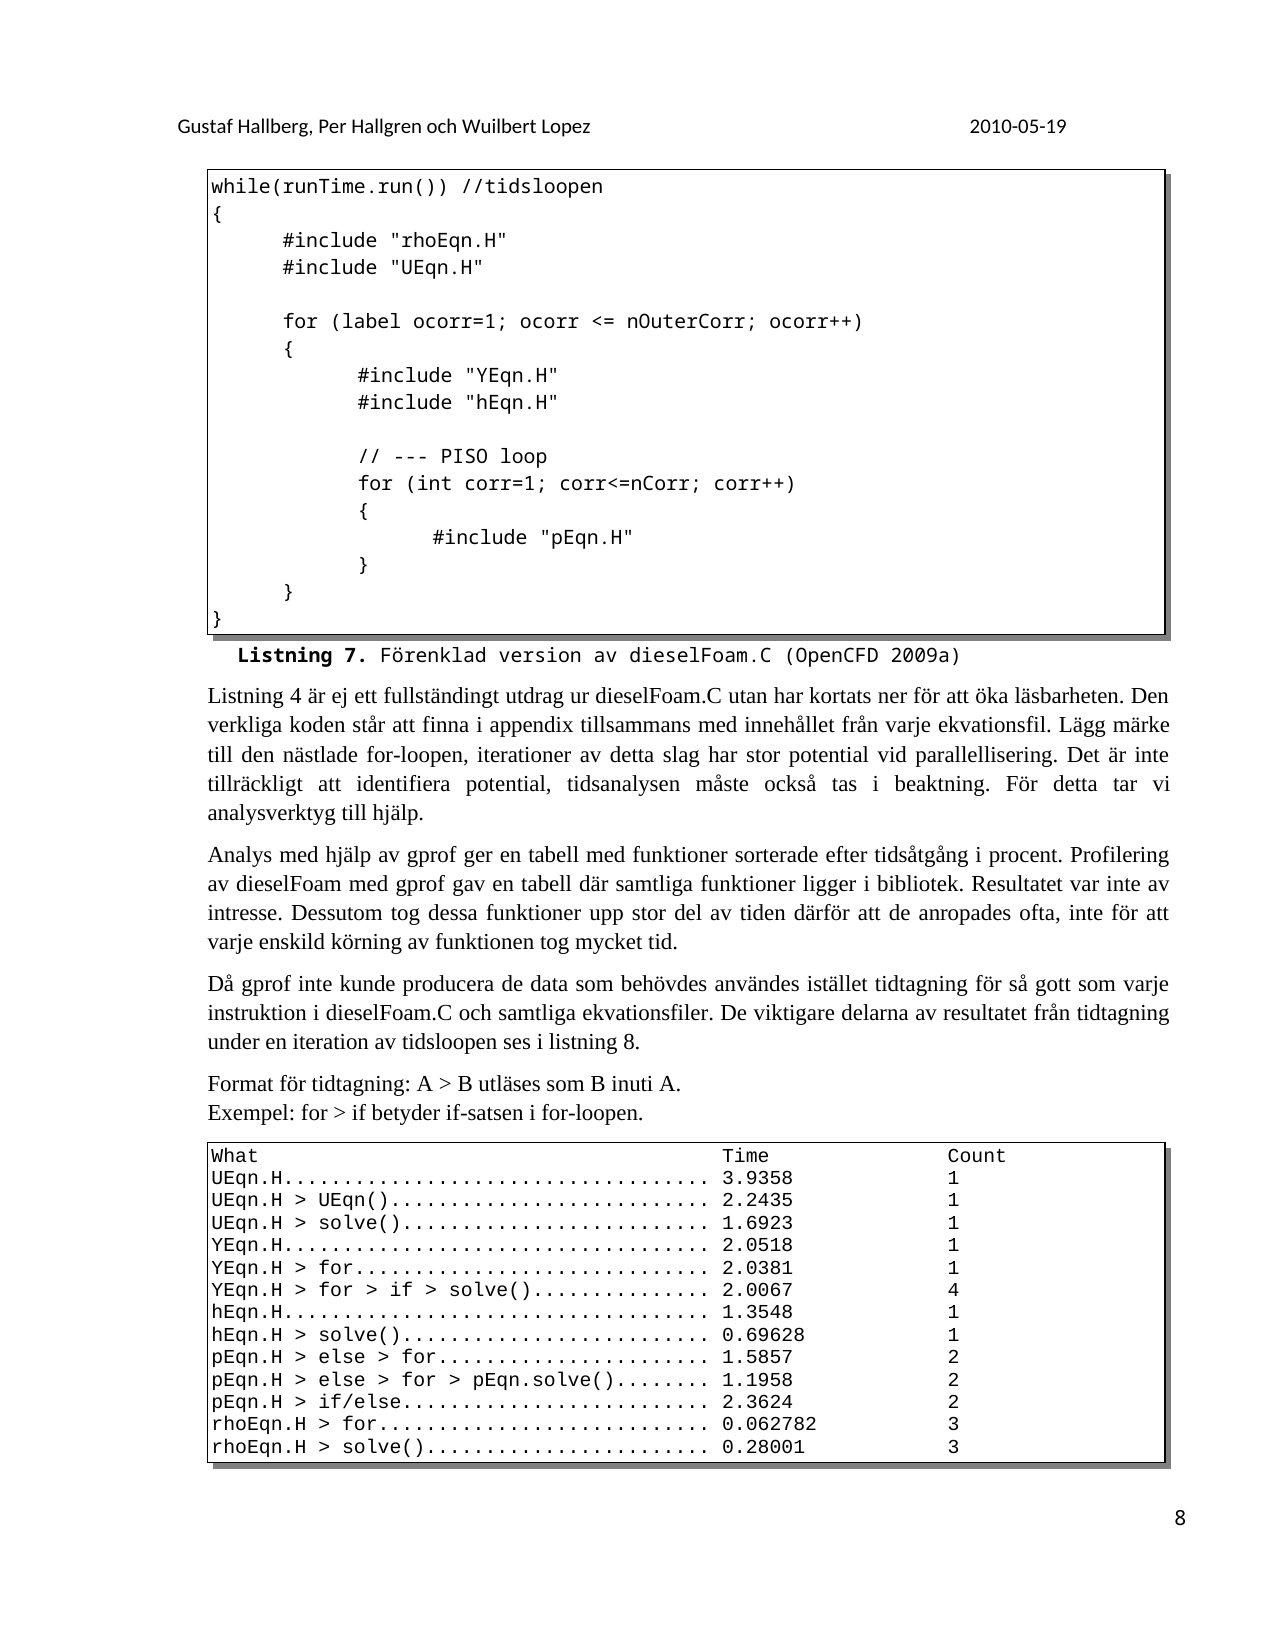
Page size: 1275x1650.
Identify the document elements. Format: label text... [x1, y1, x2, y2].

text Listning 4 är ej ett fullständingt utdrag ur dieselFoam.C utan har kortats ner för att öka läsbarheten. Den verkliga koden står att finna i appendix tillsammans med innehållet från varje ekvationsfil. Lägg märke till den nästlade for-loopen, iterationer av detta slag har stor potential vid parallellisering. Det är inte tillräckligt att identifiera potential, tidsanalysen måste också tas i beaktning. För detta tar vi analysverktyg till hjälp. [207, 796, 1171, 825]
text Analys med hjälp av gprof ger en tabell med funktioner sorterade efter tidsåtgång i procent. Profilering av dieselFoam med gprof gav en tabell där samtliga funktioner ligger i bibliotek. Resultatet var inte av intresse. Dessutom tog dessa funktioner upp stor del av tiden därför att de anropades ofta, inte för att varje enskild körning av funktionen tog mycket tid. [207, 925, 1171, 954]
text Då gprof inte kunde producera de data som behövdes användes istället tidtagning för så gott som varje instruktion i dieselFoam.C och samtliga ekvationsfiler. De viktigare delarna av resultatet från tidtagning under en iteration av tidsloopen ses i listning 8. [207, 1025, 1171, 1054]
text while(runTime.run()) //tidsloopen { #include "rhoEqn.H" #include "UEqn.H" for (label ocorr=1; ocorr <= nOuterCorr; ocorr++) { #include "YEqn.H" #include "hEqn.H" // --- PISO loop for (int corr=1; corr<=nCorr; corr++) { #include "pEqn.H" } } } [208, 170, 1164, 634]
text Format för tidtagning: A > B utläses som B inuti A. Exempel: for > if betyder if-satsen i for-loopen. [207, 1071, 1171, 1125]
text What Time Count UEqn.H.................................... 3.9358 1 UEqn.H > UEqn()........................... 2.2435 1 UEqn.H > solve().......................... 1.6923 1 YEqn.H.................................... 2.0518 1 YEqn.H > for.............................. 2.0381 1 YEqn.H > for > if > solve()............... 2.0067 4 hEqn.H.................................... 1.3548 1 hEqn.H > solve().......................... 0.69628 1 pEqn.H > else > for....................... 1.5857 2 pEqn.H > else > for > pEqn.solve()........ 1.1958 2 pEqn.H > if/else.......................... 2.3624 2 rhoEqn.H > for............................ 0.062782 3 rhoEqn.H > solve()........................ 0.28001 3 [208, 1143, 1164, 1462]
text Listning 7. Förenklad version av dieselFoam.C (OpenCFD 2009a) [237, 641, 1186, 668]
